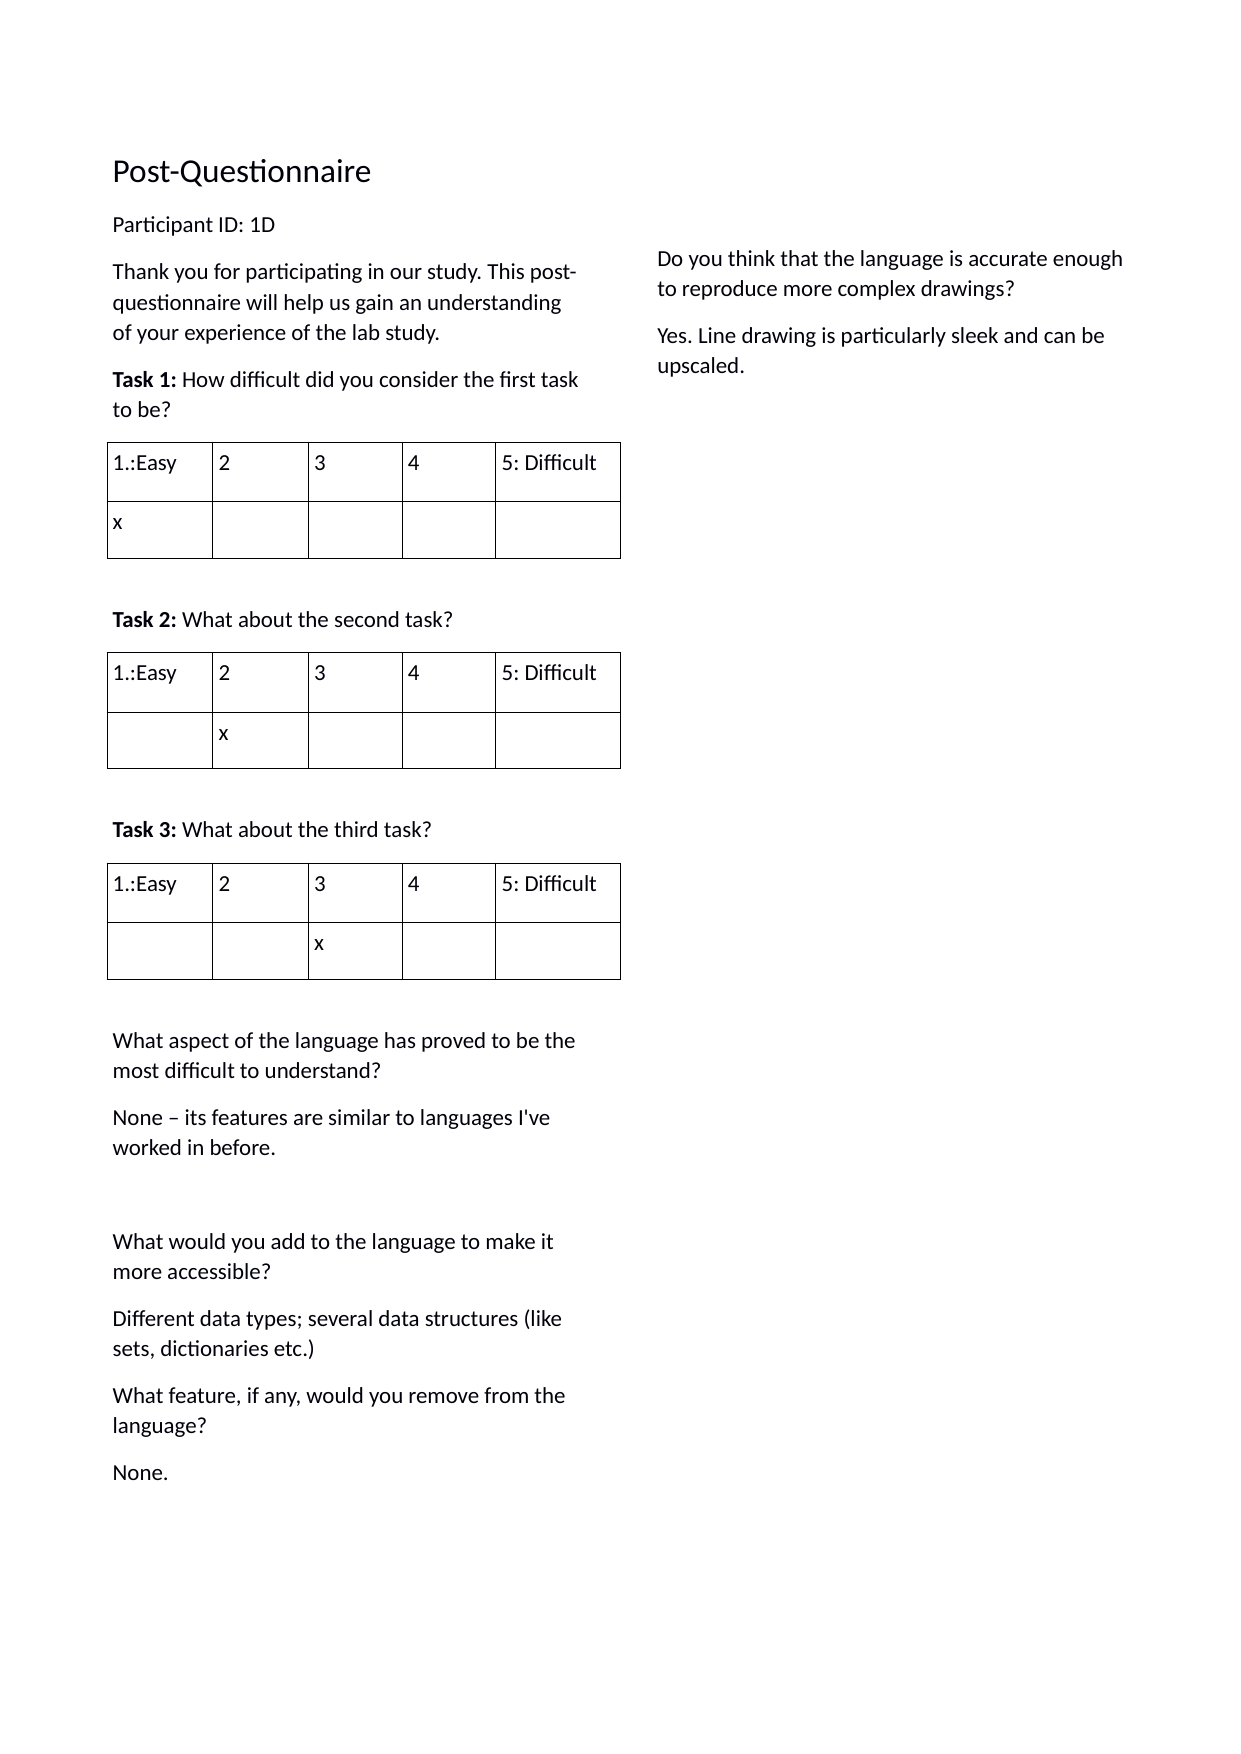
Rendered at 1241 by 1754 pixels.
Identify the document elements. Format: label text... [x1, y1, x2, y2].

table_header 1.:Easy [108, 443, 212, 501]
text Yes. Line drawing is particularly sleek and can be upscaled. [657, 321, 1128, 379]
table_header 1.:Easy [108, 653, 212, 712]
table_cell [403, 923, 495, 978]
table_header 4 [403, 653, 495, 712]
text Different data types; several data structures (like sets, dictionaries etc.) [112, 1304, 583, 1362]
text None. [112, 1458, 583, 1486]
table_cell [213, 502, 308, 558]
text What feature, if any, would you remove from the language? [112, 1381, 583, 1439]
text Thank you for participating in our study. This post-questionnaire will help us gain an understanding of your experience of the lab study. [112, 257, 583, 346]
text Task 2: What about the second task? [112, 605, 583, 633]
table_header 1.:Easy [108, 864, 212, 922]
table_header 5: Difficult [496, 864, 620, 922]
text Task 1: How difficult did you consider the first task to be? [112, 365, 583, 423]
table_header 5: Difficult [496, 653, 620, 712]
text Task 3: What about the third task? [112, 816, 583, 844]
table_cell [496, 923, 620, 978]
table_cell [309, 713, 402, 768]
table_cell [496, 502, 620, 558]
table_cell [403, 502, 495, 558]
text What aspect of the language has proved to be the most difficult to understand? [112, 1026, 583, 1084]
table_header 3 [309, 864, 402, 922]
table_cell x [309, 923, 402, 978]
table_header 3 [309, 653, 402, 712]
table_header 5: Difficult [496, 443, 620, 501]
table_header 2 [213, 443, 308, 501]
text Do you think that the language is accurate enough to reproduce more complex drawings? [657, 244, 1128, 302]
table_cell [213, 923, 308, 978]
table_cell [496, 713, 620, 768]
table_cell [108, 923, 212, 978]
table_cell x [108, 502, 212, 558]
table_header 4 [403, 443, 495, 501]
table_cell [403, 713, 495, 768]
table_header 4 [403, 864, 495, 922]
text Participant ID: 1D [112, 211, 583, 239]
text What would you add to the language to make it more accessible? [112, 1227, 583, 1285]
table_header 2 [213, 653, 308, 712]
text None – its features are similar to languages I've worked in before. [112, 1103, 583, 1161]
table_cell [309, 502, 402, 558]
table_cell [108, 713, 212, 768]
table_cell x [213, 713, 308, 768]
text Post-Questionnaire [112, 150, 583, 191]
table_header 3 [309, 443, 402, 501]
table_header 2 [213, 864, 308, 922]
